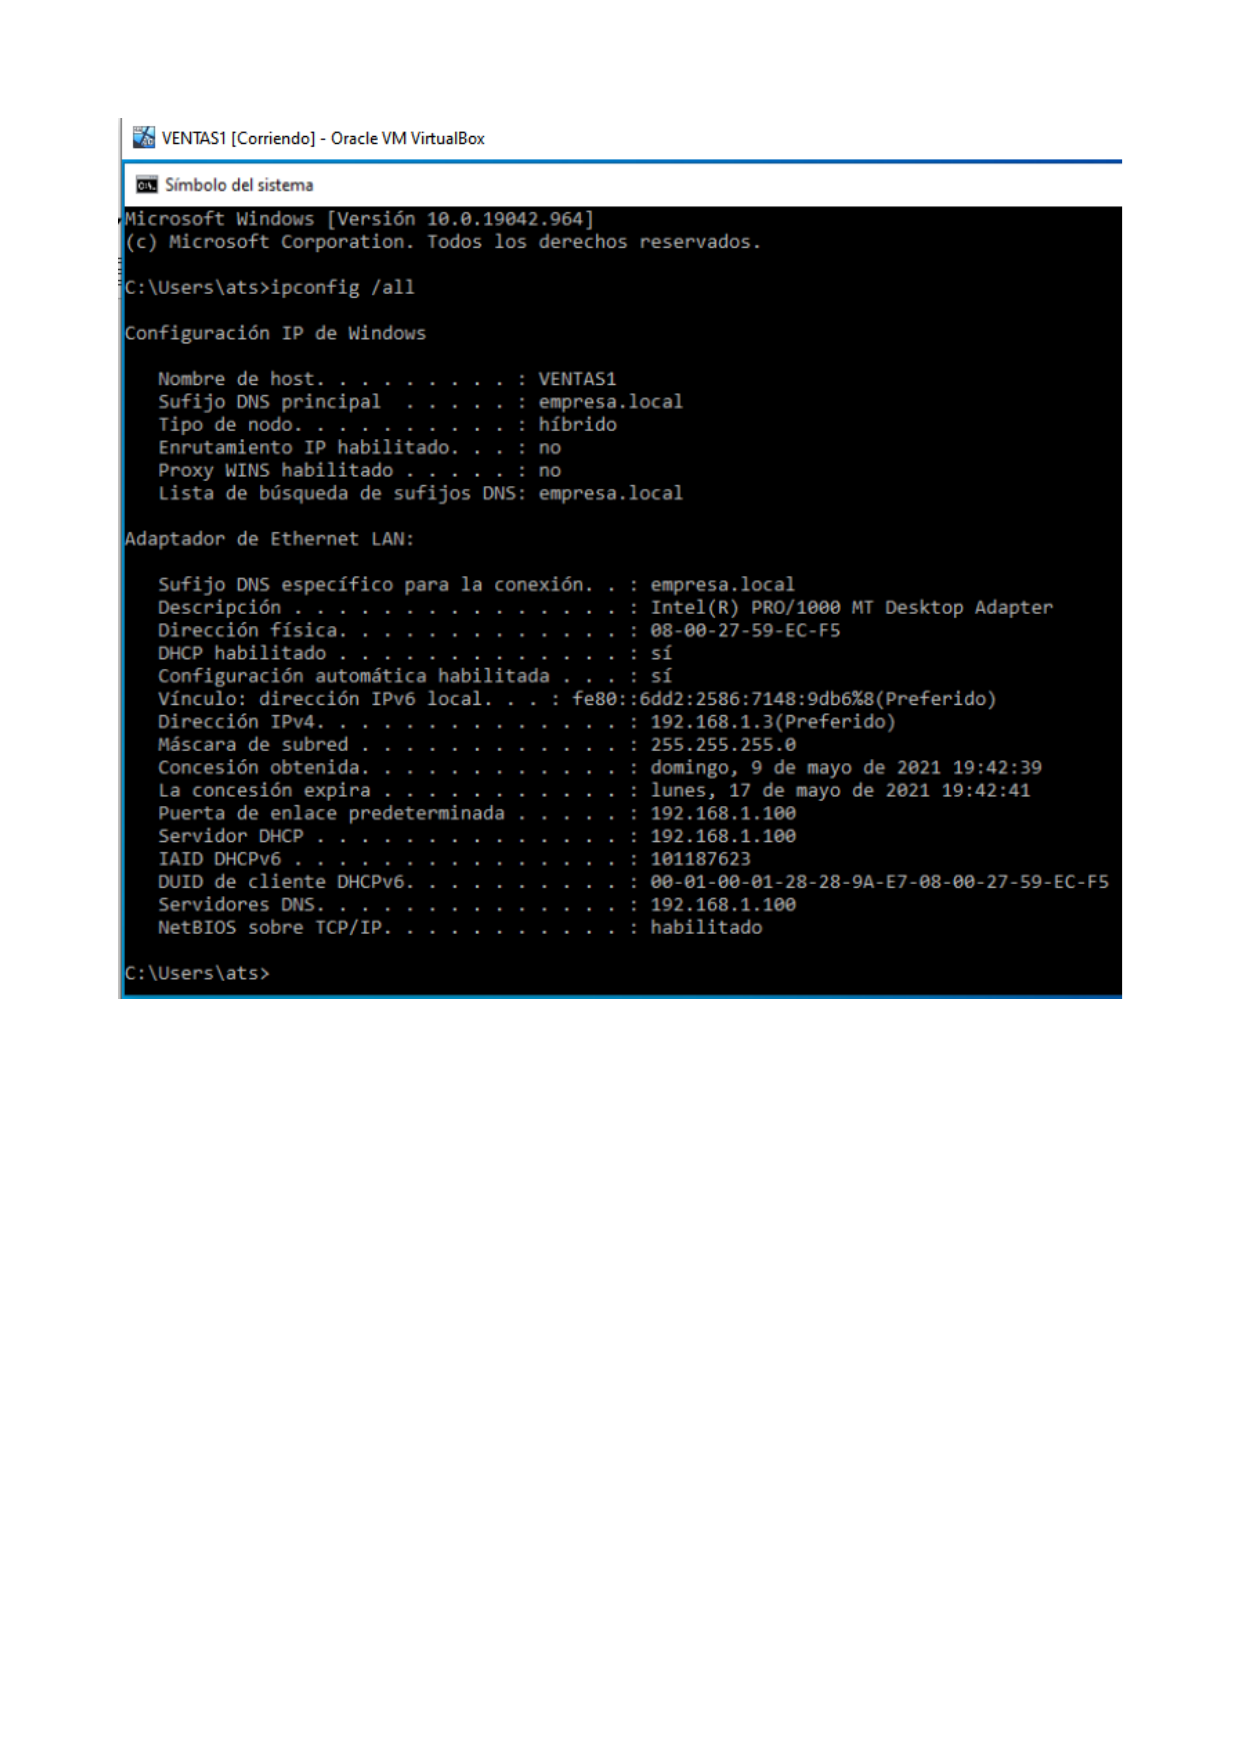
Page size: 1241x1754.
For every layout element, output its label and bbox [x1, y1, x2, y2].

picture [118, 118, 1123, 999]
